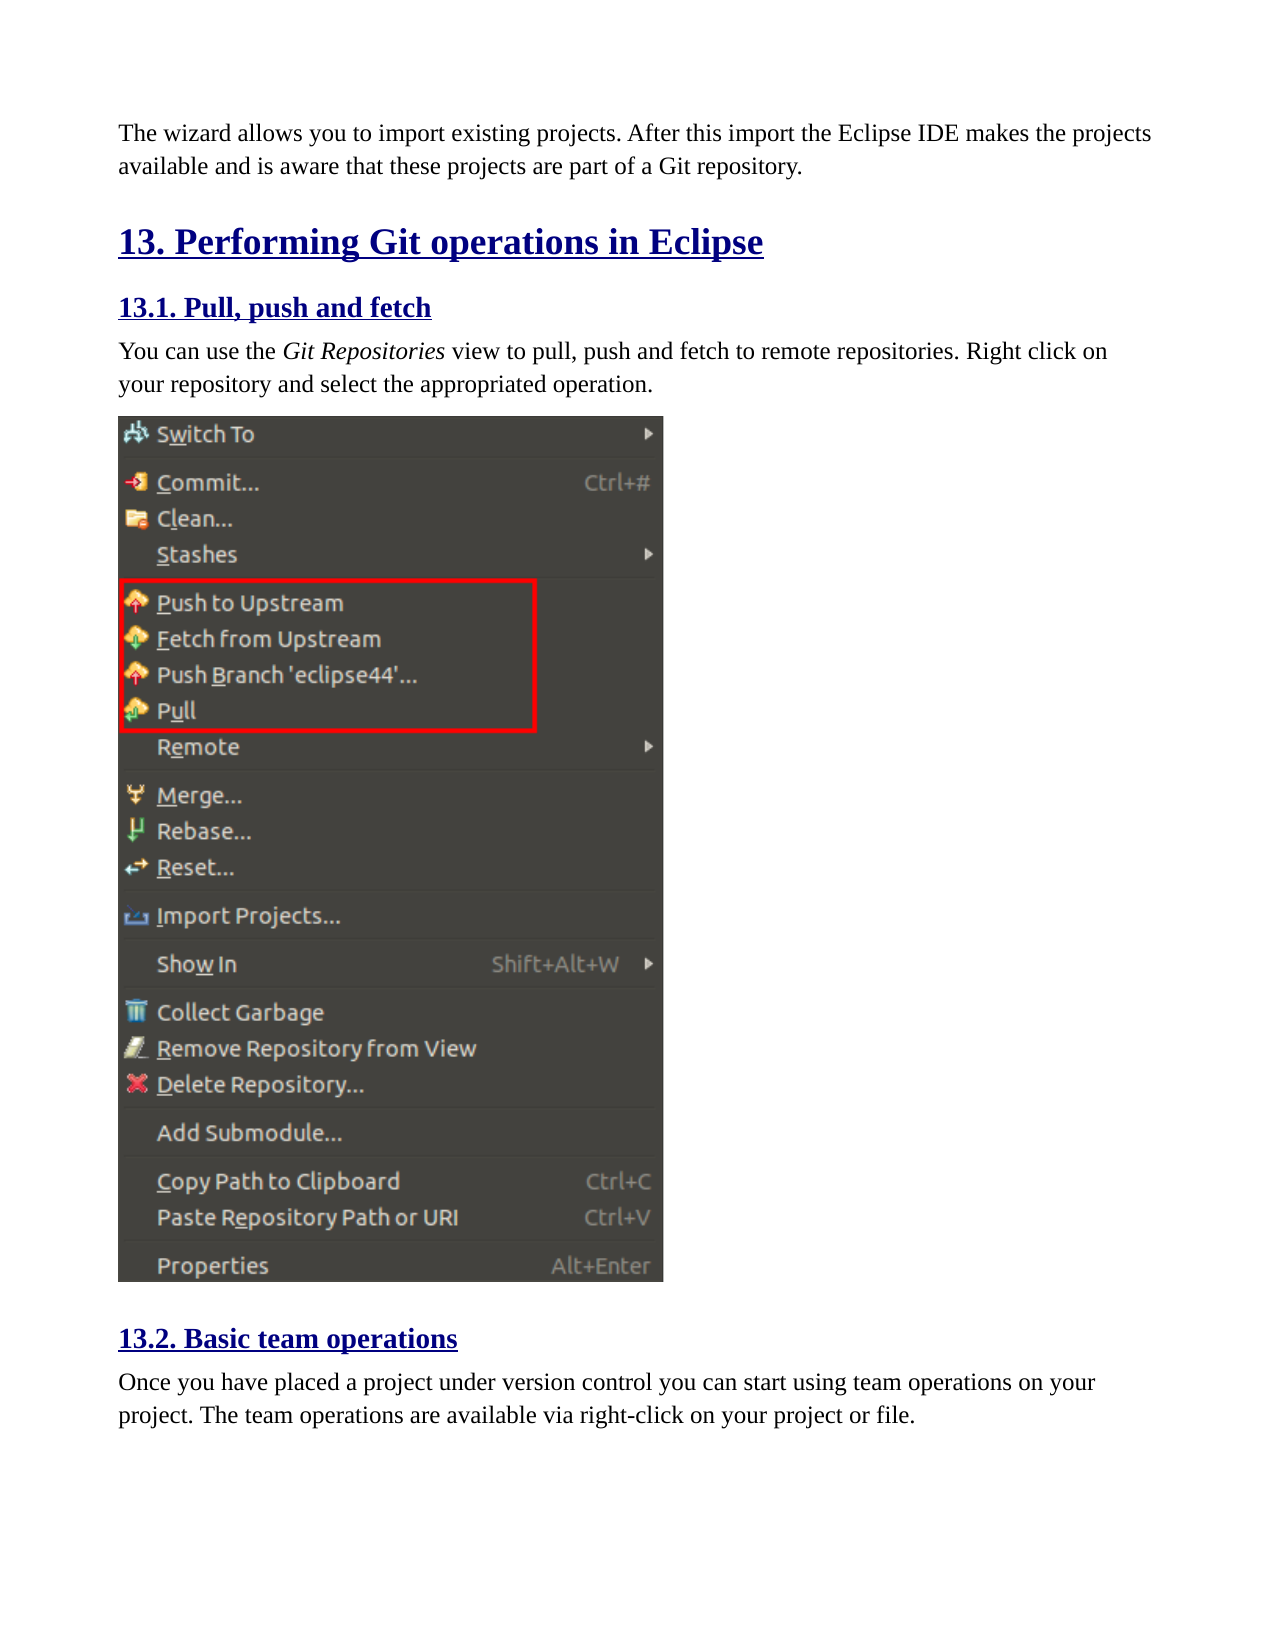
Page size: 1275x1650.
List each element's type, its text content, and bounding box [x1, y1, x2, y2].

picture [118, 416, 664, 1282]
subtitle 13.1. Pull, push and fetch [118, 290, 1157, 323]
text The wizard allows you to import existing projects. After this import the Eclipse IDE makes the projects available and is aware that these projects are part of a Git repository. [118, 118, 1157, 180]
subtitle 13.2. Basic team operations [118, 1321, 1157, 1354]
text You can use the Git Repositories view to pull, push and fetch to remote repositories. Right click on your repository and select the appropriated operation. [118, 336, 1157, 398]
text Once you have placed a project under version control you can start using team operations on your project. The team operations are available via right-click on your project or file. [118, 1367, 1157, 1429]
subtitle 13. Performing Git operations in Eclipse [118, 219, 1157, 263]
